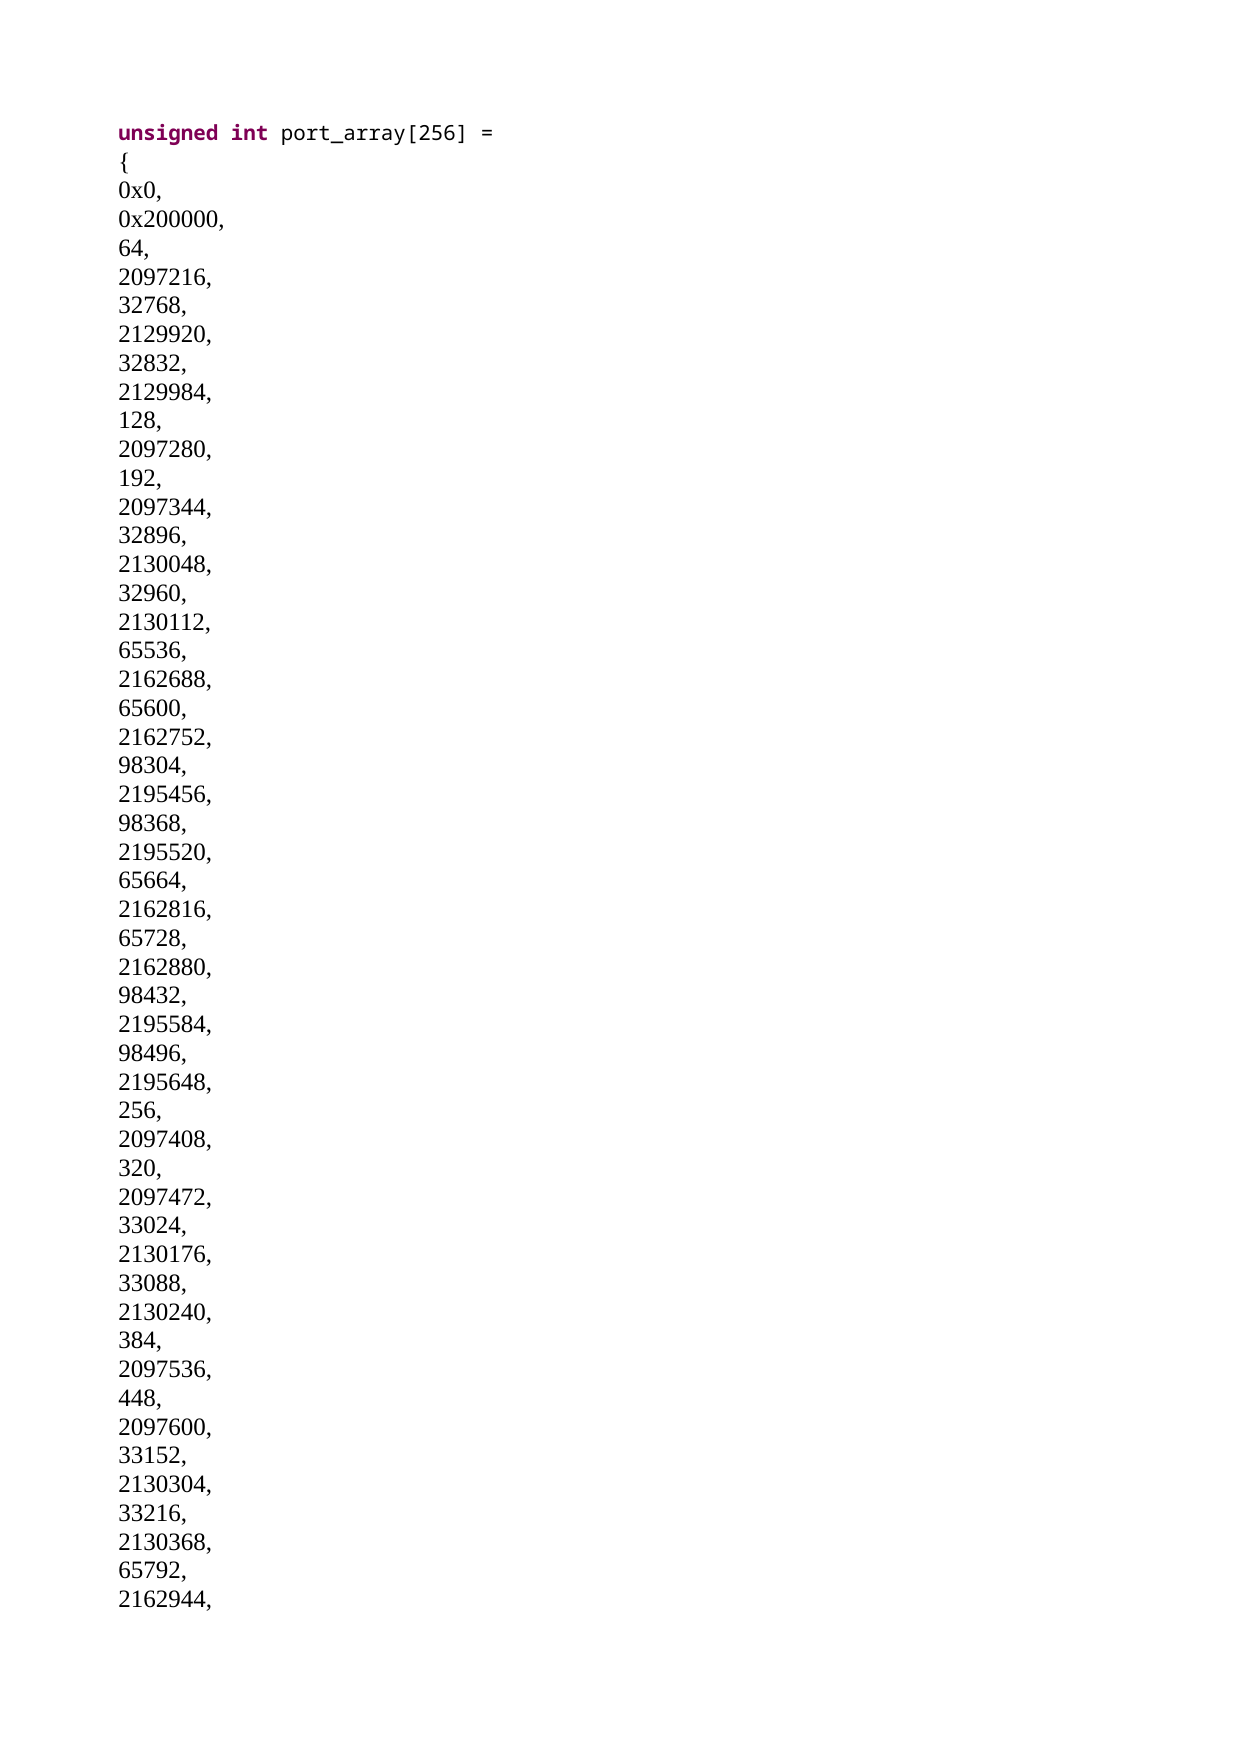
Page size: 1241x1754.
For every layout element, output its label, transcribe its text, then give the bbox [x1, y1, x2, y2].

text 2130112, [118, 607, 1122, 635]
text 33024, [118, 1210, 1122, 1239]
text 384, [118, 1325, 1122, 1354]
text 2195648, [118, 1067, 1122, 1095]
text 33088, [118, 1268, 1122, 1297]
text 2162944, [118, 1584, 1122, 1613]
text 98304, [118, 750, 1122, 779]
text 256, [118, 1095, 1122, 1124]
text 320, [118, 1153, 1122, 1182]
text 128, [118, 405, 1122, 434]
text 65600, [118, 693, 1122, 722]
text 2130048, [118, 549, 1122, 578]
text 0x200000, [118, 204, 1122, 233]
text 65792, [118, 1555, 1122, 1584]
text 2097408, [118, 1124, 1122, 1153]
text { [118, 147, 1122, 175]
text 448, [118, 1383, 1122, 1412]
text 2162880, [118, 952, 1122, 980]
text 192, [118, 463, 1122, 492]
text 2097216, [118, 262, 1122, 290]
text 65536, [118, 635, 1122, 664]
text 33216, [118, 1498, 1122, 1527]
text 2195520, [118, 837, 1122, 865]
text 2195584, [118, 1009, 1122, 1038]
text 65664, [118, 865, 1122, 894]
text 2129920, [118, 319, 1122, 348]
text 2130304, [118, 1469, 1122, 1498]
text 32960, [118, 578, 1122, 607]
text 64, [118, 233, 1122, 262]
text 2162816, [118, 894, 1122, 923]
text 2129984, [118, 377, 1122, 405]
text 33152, [118, 1440, 1122, 1469]
text 2097344, [118, 492, 1122, 520]
text 2130368, [118, 1527, 1122, 1555]
text 0x0, [118, 175, 1122, 204]
text 2097536, [118, 1354, 1122, 1383]
text 2097472, [118, 1182, 1122, 1210]
text 2130240, [118, 1297, 1122, 1325]
text 32832, [118, 348, 1122, 377]
text 2130176, [118, 1239, 1122, 1268]
text 32768, [118, 290, 1122, 319]
text 98432, [118, 980, 1122, 1009]
text 32896, [118, 520, 1122, 549]
text 2162688, [118, 664, 1122, 693]
text 2097600, [118, 1412, 1122, 1440]
text 65728, [118, 923, 1122, 952]
text 2195456, [118, 779, 1122, 808]
text 2162752, [118, 722, 1122, 750]
text 2097280, [118, 434, 1122, 463]
text 98496, [118, 1038, 1122, 1067]
text 98368, [118, 808, 1122, 837]
text unsigned int port_array[256] = [118, 118, 1122, 147]
